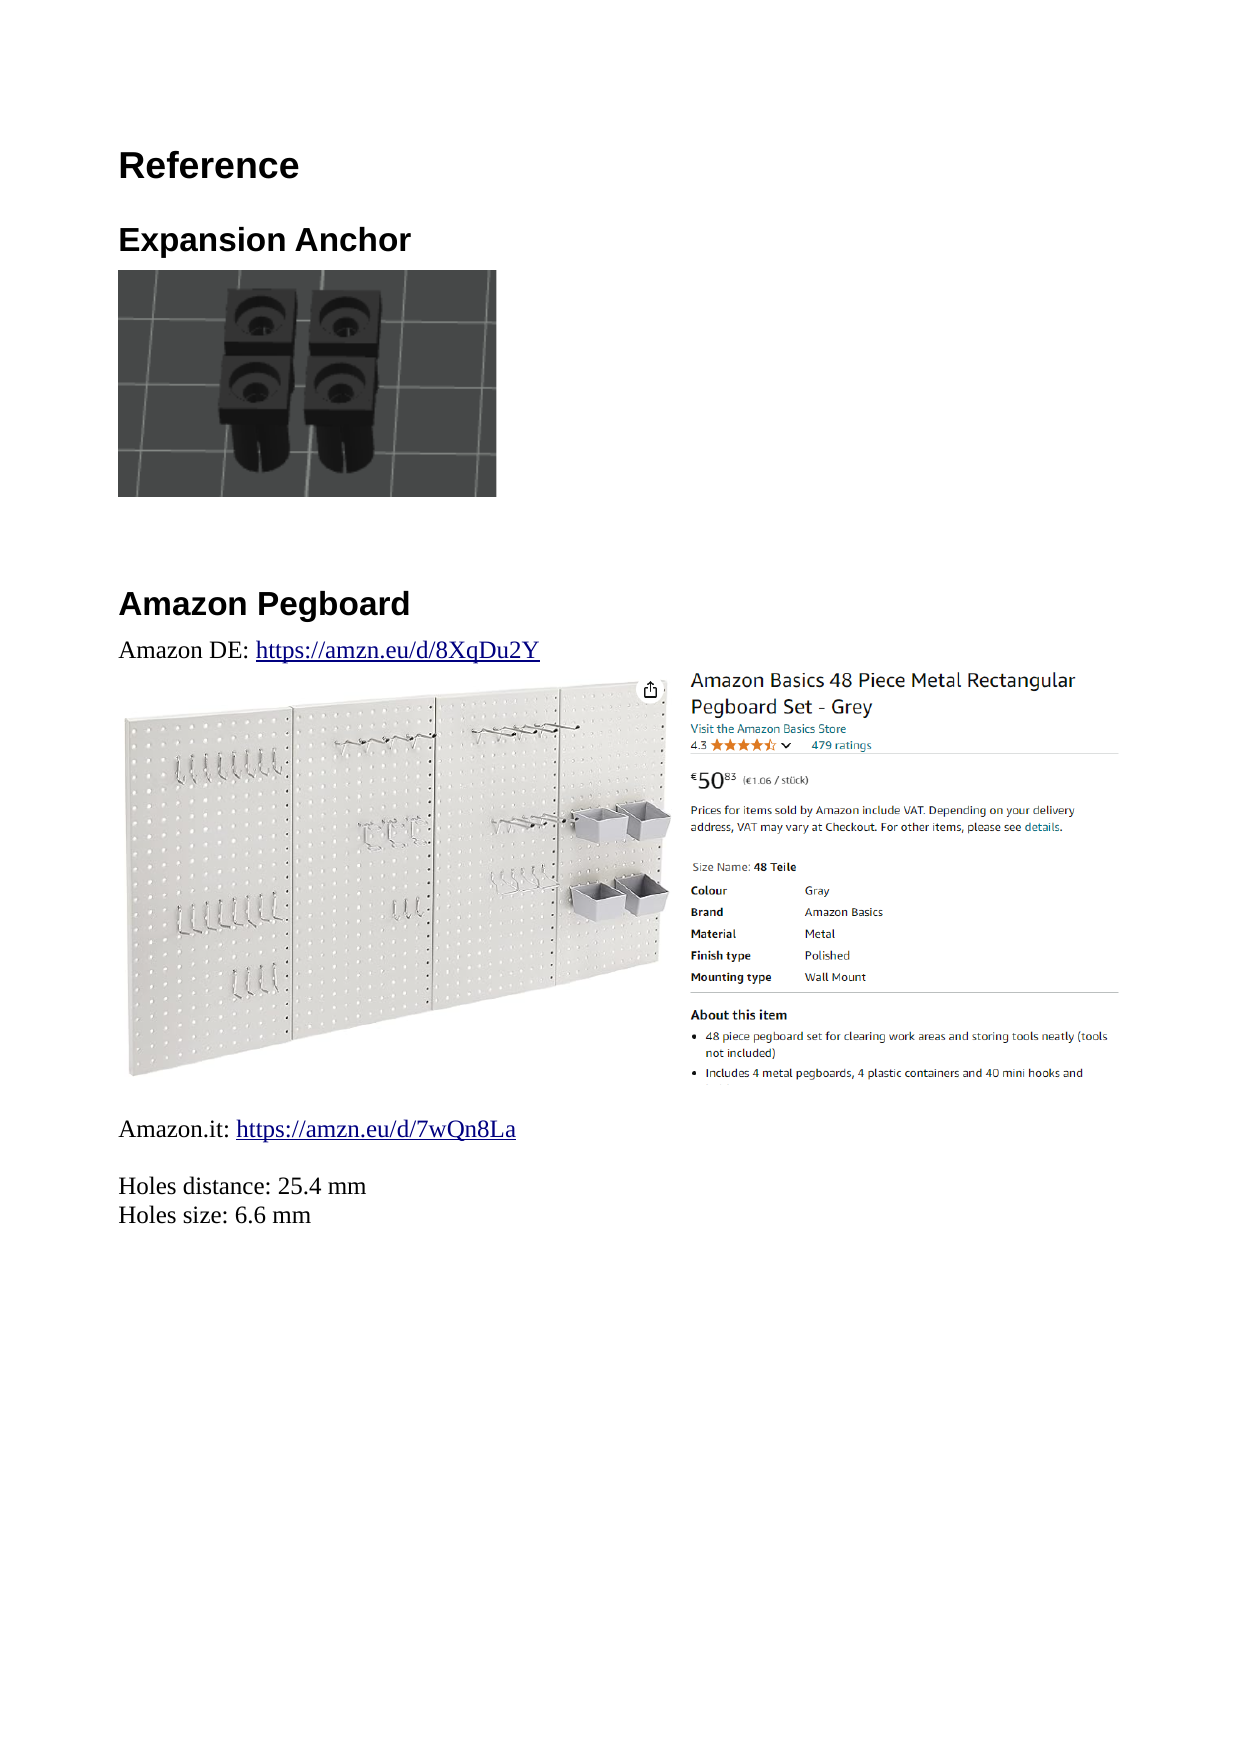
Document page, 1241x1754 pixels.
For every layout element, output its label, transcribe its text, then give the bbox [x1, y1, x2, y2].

text Holes distance: 25.4 mm [118, 1171, 1122, 1200]
subtitle Amazon Pegboard [118, 584, 1122, 623]
picture [118, 664, 1123, 1085]
text Amazon DE: https://amzn.eu/d/8XqDu2Y [118, 635, 1122, 664]
text Amazon.it: https://amzn.eu/d/7wQn8La [118, 1114, 1122, 1142]
subtitle Expansion Anchor [118, 219, 1122, 258]
picture [118, 270, 497, 497]
subtitle Reference [118, 143, 1122, 186]
text Holes size: 6.6 mm [118, 1200, 1122, 1229]
